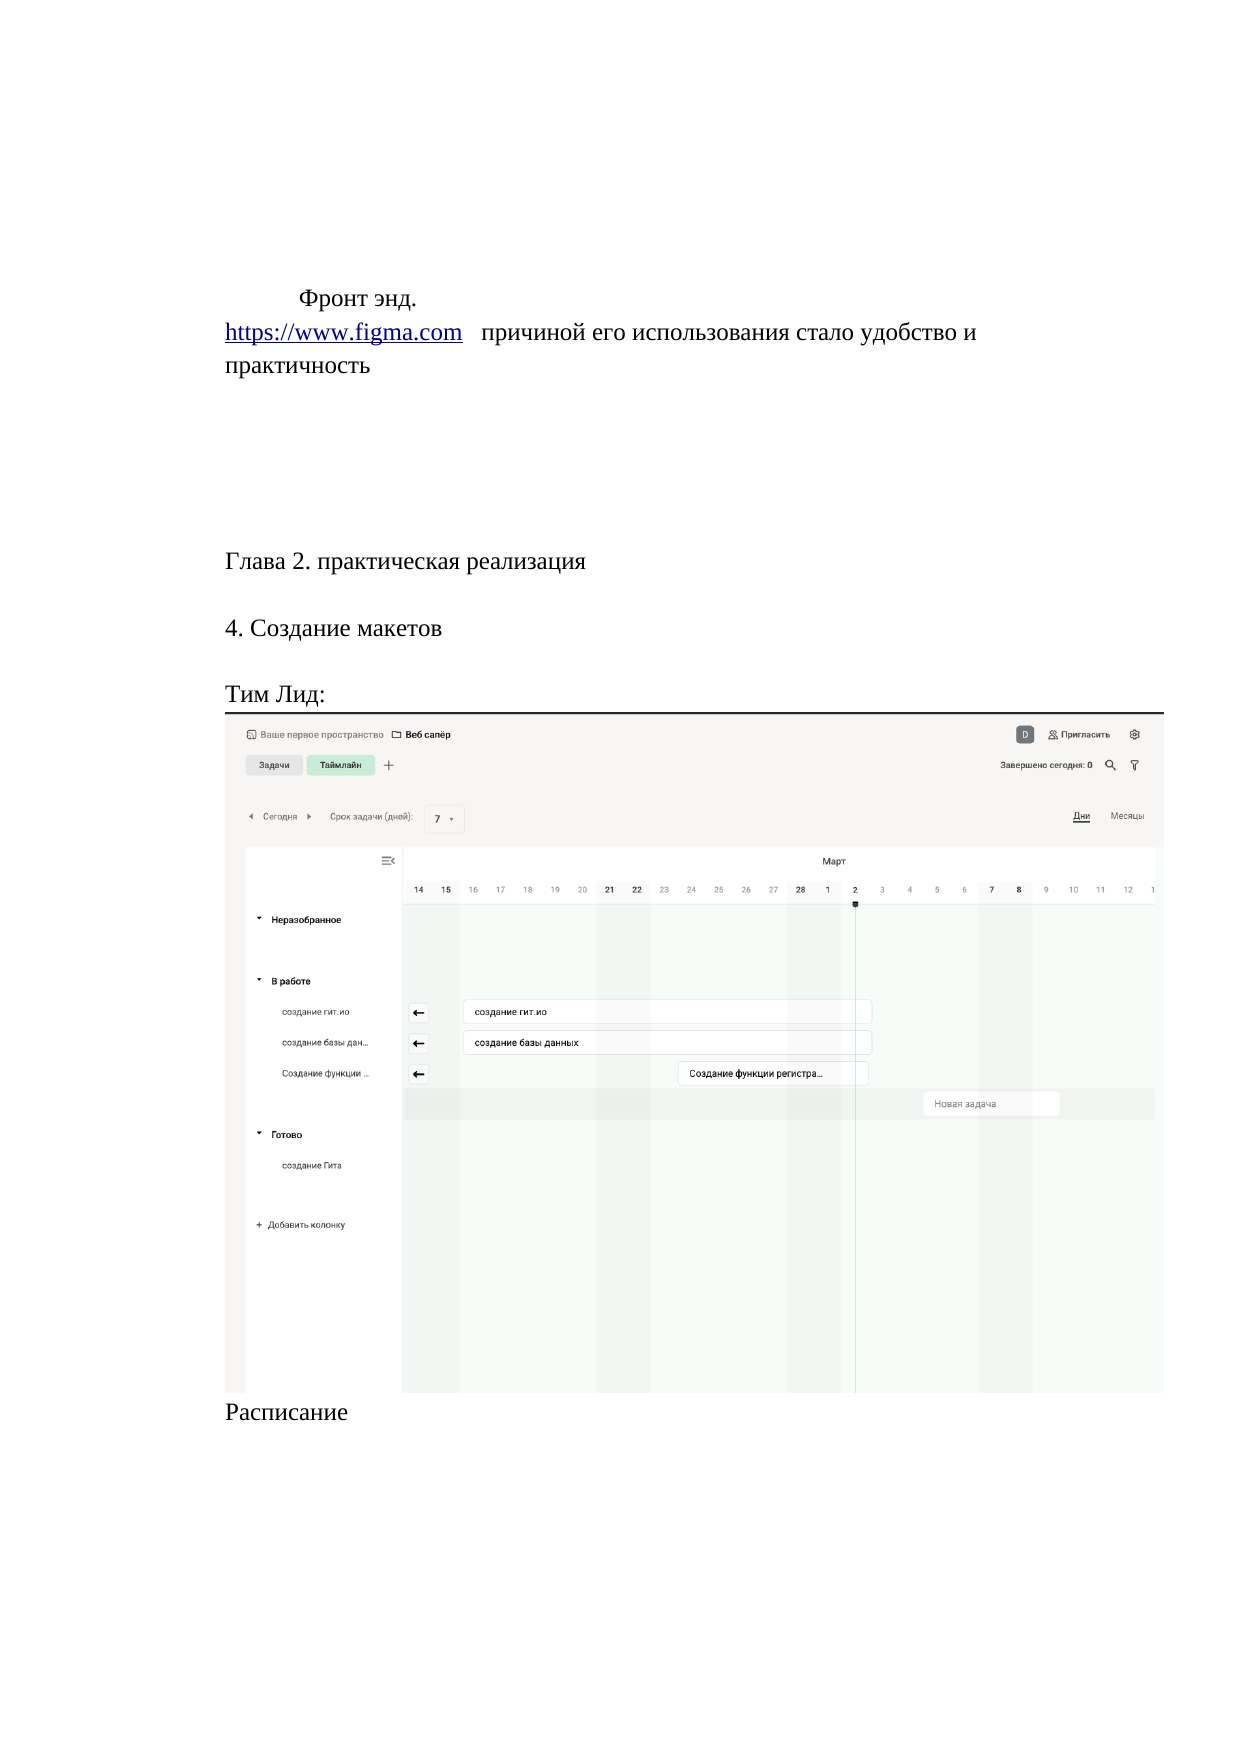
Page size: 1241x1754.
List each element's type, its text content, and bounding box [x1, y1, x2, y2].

list Глава 2. практическая реализация 4. Создание макетов Тим Лид: [225, 513, 1090, 712]
list Фронт энд. https://www.figma.com причиной его использования стало удобство и практичность [225, 150, 1090, 412]
list Расписание [225, 1393, 1090, 1492]
